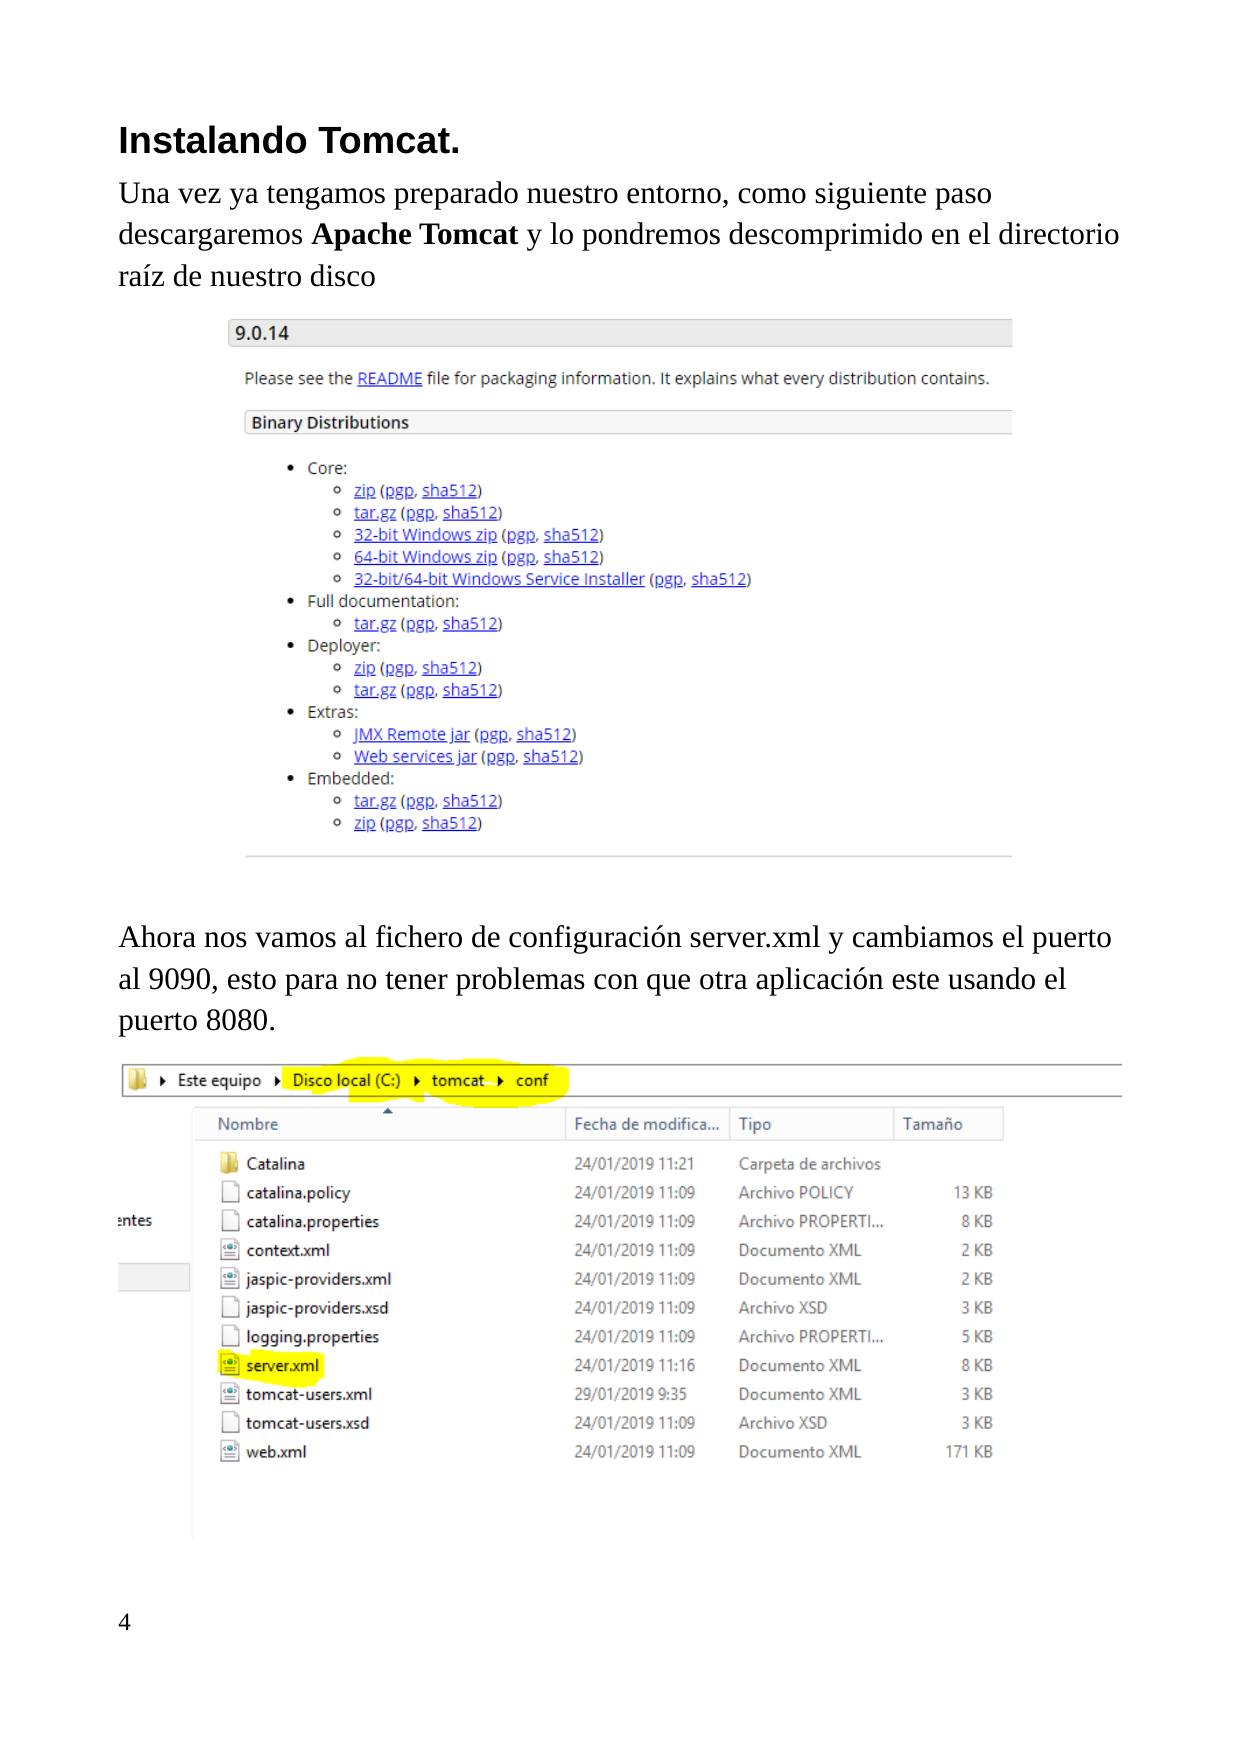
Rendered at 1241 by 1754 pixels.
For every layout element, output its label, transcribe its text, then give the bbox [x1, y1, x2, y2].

picture [227, 312, 1013, 858]
picture [118, 1057, 1123, 1540]
text Ahora nos vamos al fichero de configuración server.xml y cambiamos el puerto al 9090, esto para no tener problemas con que otra aplicación este usando el puerto 8080. [118, 919, 1122, 1037]
text Una vez ya tengamos preparado nuestro entorno, como siguiente paso descargaremos Apache Tomcat y lo pondremos descomprimido en el directorio raíz de nuestro disco [118, 174, 1122, 293]
subtitle Instalando Tomcat. [118, 118, 1122, 162]
